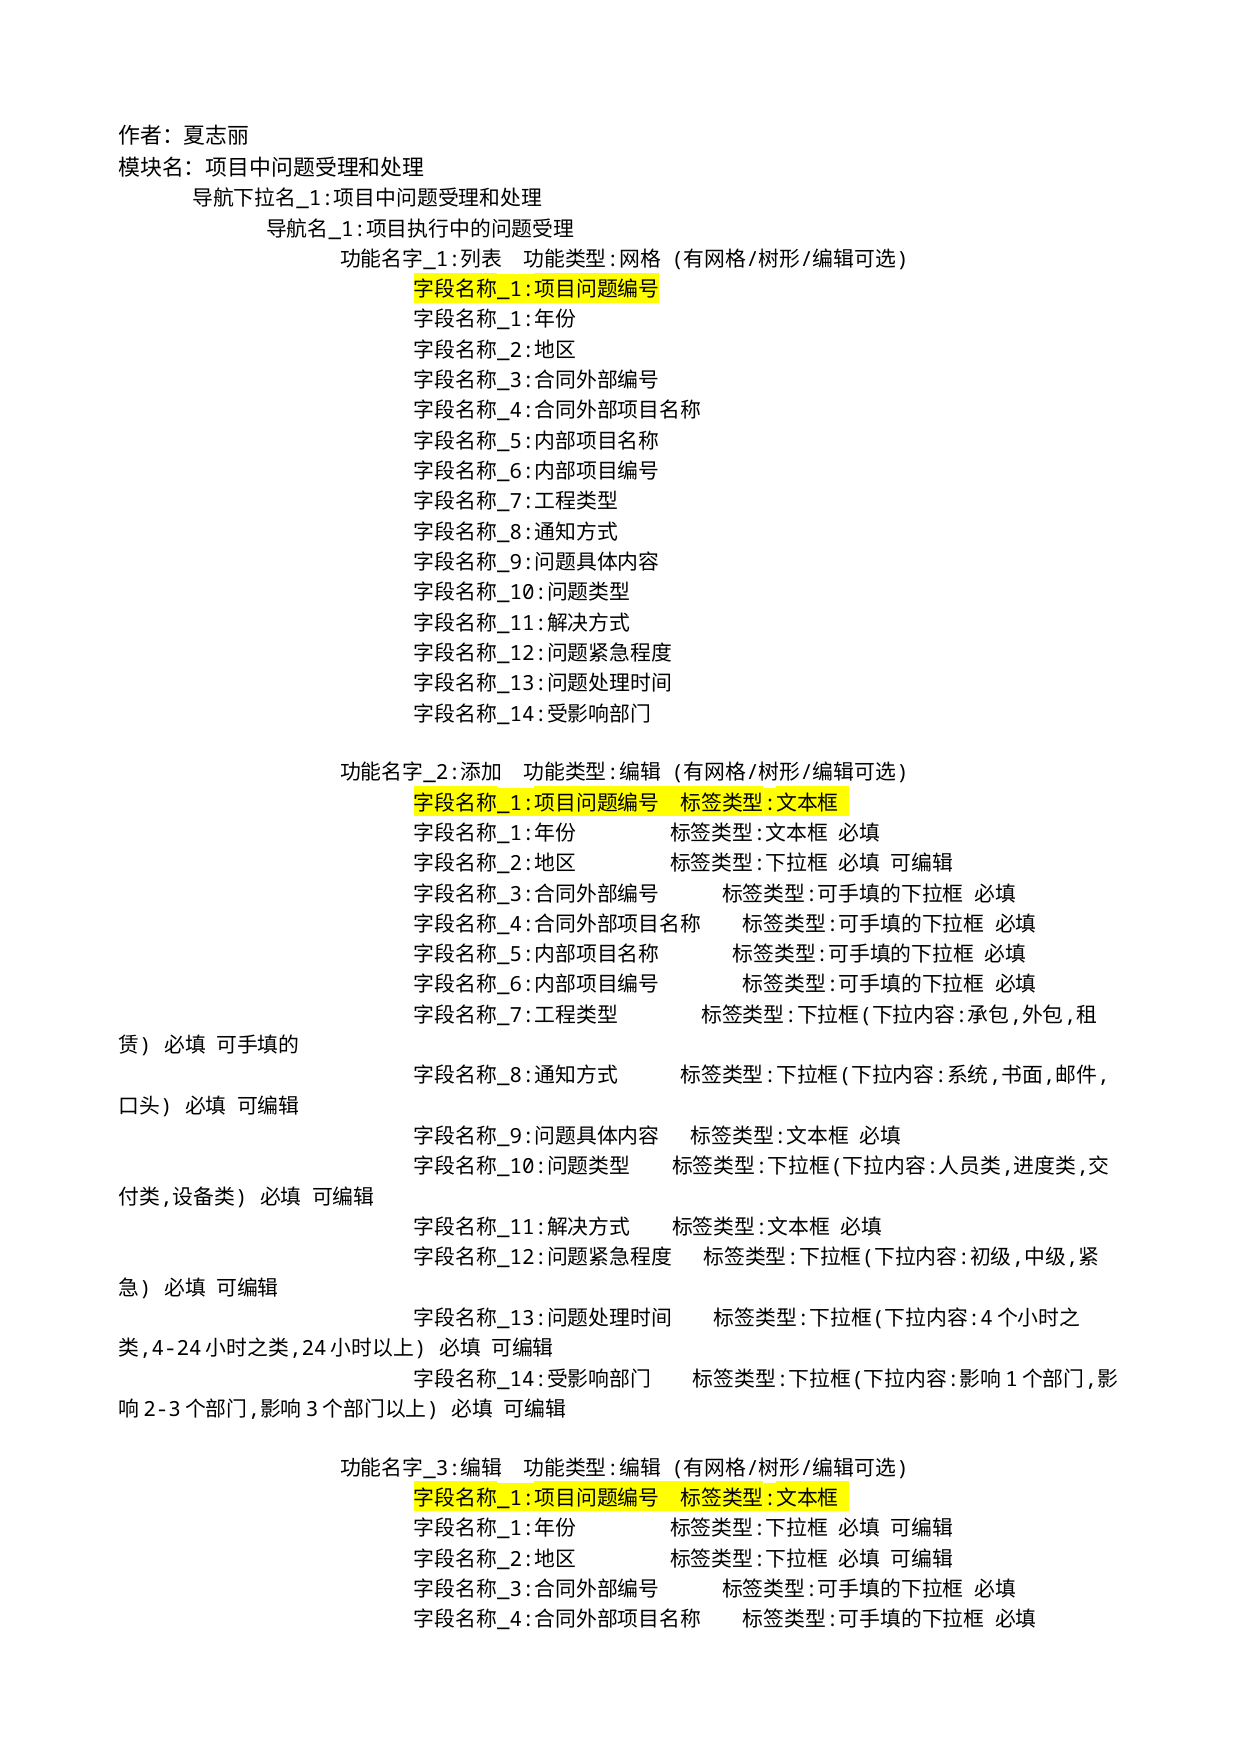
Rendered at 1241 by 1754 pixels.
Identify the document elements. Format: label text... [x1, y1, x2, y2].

text 字段名称_11:解决方式 标签类型:文本框 必填 [118, 1210, 1122, 1241]
text 字段名称_4:合同外部项目名称 [118, 394, 1122, 424]
text 字段名称_7:工程类型 标签类型:下拉框(下拉内容:承包,外包,租赁) 必填 可手填的 [118, 998, 1122, 1059]
text 字段名称_8:通知方式 标签类型:下拉框(下拉内容:系统,书面,邮件,口头) 必填 可编辑 [118, 1059, 1122, 1119]
text 字段名称_11:解决方式 [118, 606, 1122, 636]
text 字段名称_2:地区 标签类型:下拉框 必填 可编辑 [118, 1542, 1122, 1572]
text 字段名称_1:年份 标签类型:文本框 必填 [118, 816, 1122, 846]
text 作者：夏志丽 [118, 118, 1122, 150]
text 字段名称_4:合同外部项目名称 标签类型:可手填的下拉框 必填 [118, 1602, 1122, 1633]
text 字段名称_14:受影响部门 标签类型:下拉框(下拉内容:影响1个部门,影响2-3个部门,影响3个部门以上) 必填 可编辑 [118, 1362, 1122, 1422]
text 字段名称_12:问题紧急程度 标签类型:下拉框(下拉内容:初级,中级,紧急) 必填 可编辑 [118, 1241, 1122, 1301]
text 字段名称_5:内部项目名称 标签类型:可手填的下拉框 必填 [118, 937, 1122, 968]
text 字段名称_1:项目问题编号 标签类型:文本框 [118, 1481, 1122, 1511]
text 字段名称_1:年份 [118, 303, 1122, 333]
text 字段名称_6:内部项目编号 [118, 454, 1122, 484]
text 字段名称_13:问题处理时间 [118, 666, 1122, 697]
text 字段名称_1:年份 标签类型:下拉框 必填 可编辑 [118, 1511, 1122, 1542]
text 字段名称_3:合同外部编号 标签类型:可手填的下拉框 必填 [118, 877, 1122, 907]
text 字段名称_3:合同外部编号 [118, 363, 1122, 394]
text 功能名字_2:添加 功能类型:编辑 (有网格/树形/编辑可选) [118, 756, 1122, 786]
text 字段名称_1:项目问题编号 标签类型:文本框 [118, 786, 1122, 816]
text 字段名称_10:问题类型 标签类型:下拉框(下拉内容:人员类,进度类,交付类,设备类) 必填 可编辑 [118, 1149, 1122, 1210]
text 字段名称_7:工程类型 [118, 484, 1122, 515]
text 字段名称_8:通知方式 [118, 515, 1122, 545]
text 字段名称_1:项目问题编号 [118, 272, 1122, 303]
text 字段名称_6:内部项目编号 标签类型:可手填的下拉框 必填 [118, 968, 1122, 998]
text 字段名称_9:问题具体内容 标签类型:文本框 必填 [118, 1119, 1122, 1149]
text 字段名称_10:问题类型 [118, 576, 1122, 606]
text 字段名称_12:问题紧急程度 [118, 636, 1122, 666]
text 字段名称_5:内部项目名称 [118, 424, 1122, 454]
text 字段名称_2:地区 [118, 333, 1122, 363]
text 模块名：项目中问题受理和处理 [118, 150, 1122, 181]
text 导航下拉名_1:项目中问题受理和处理 [118, 181, 1122, 212]
text 字段名称_2:地区 标签类型:下拉框 必填 可编辑 [118, 846, 1122, 877]
text 字段名称_3:合同外部编号 标签类型:可手填的下拉框 必填 [118, 1572, 1122, 1602]
text 字段名称_13:问题处理时间 标签类型:下拉框(下拉内容:4个小时之类,4-24小时之类,24小时以上) 必填 可编辑 [118, 1301, 1122, 1362]
text 功能名字_1:列表 功能类型:网格 (有网格/树形/编辑可选) [118, 242, 1122, 272]
text 导航名_1:项目执行中的问题受理 [118, 212, 1122, 242]
text 字段名称_9:问题具体内容 [118, 545, 1122, 576]
text 功能名字_3:编辑 功能类型:编辑 (有网格/树形/编辑可选) [118, 1451, 1122, 1481]
text 字段名称_4:合同外部项目名称 标签类型:可手填的下拉框 必填 [118, 907, 1122, 937]
text 字段名称_14:受影响部门 [118, 697, 1122, 727]
